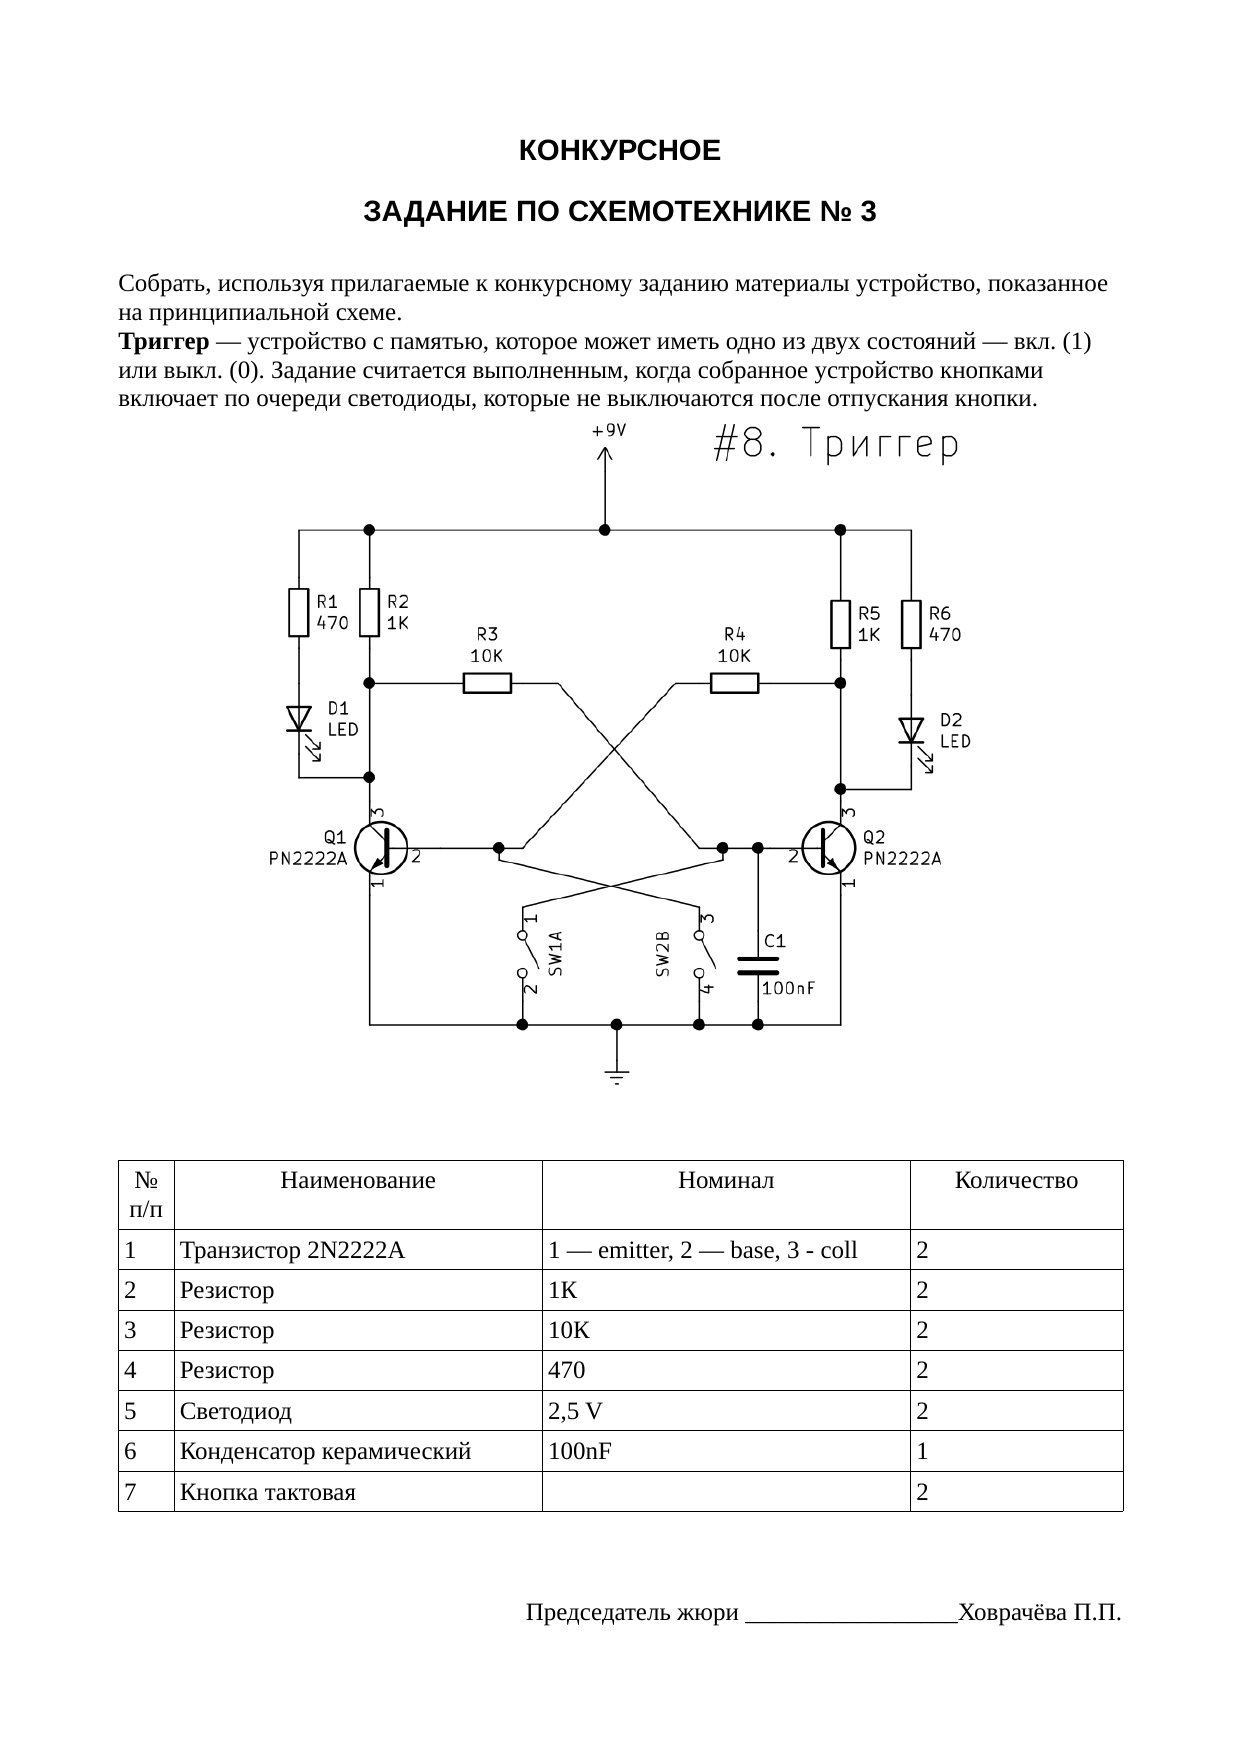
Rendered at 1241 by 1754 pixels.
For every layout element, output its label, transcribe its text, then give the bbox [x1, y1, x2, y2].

table_header Количество [911, 1161, 1123, 1229]
table_cell Кнопка тактовая [175, 1472, 542, 1511]
table_cell 10К [543, 1311, 910, 1350]
subtitle ЗАДАНИЕ ПО СХЕМОТЕХНИКЕ № 3 [118, 193, 1122, 227]
table_cell Резистор [175, 1270, 542, 1309]
table_header Номинал [543, 1161, 910, 1229]
table_cell 6 [119, 1431, 174, 1471]
text Триггер — устройство с памятью, которое может иметь одно из двух состояний — вкл. (1) или выкл. (0). Задание считается выполненным, когда собранное устройство кнопками включает по очереди светодиоды, которые не выключаются после отпускания кнопки. [118, 326, 1122, 412]
table_cell 2,5 V [543, 1391, 910, 1430]
table_cell 2 [911, 1472, 1123, 1511]
table_cell Светодиод [175, 1391, 542, 1430]
table_cell Конденсатор керамический [175, 1431, 542, 1471]
text Собрать, используя прилагаемые к конкурсному заданию материалы устройство, показанное на принципиальной схеме. [118, 268, 1122, 326]
table_cell 2 [911, 1351, 1123, 1390]
table_cell Резистор [175, 1311, 542, 1350]
table_cell 3 [119, 1311, 174, 1350]
table_cell 1К [543, 1270, 910, 1309]
subtitle КОНКУРСНОЕ [118, 133, 1122, 166]
table_header Наименование [175, 1161, 542, 1229]
table_cell 470 [543, 1351, 910, 1390]
table_cell 1 — emitter, 2 — base, 3 - coll [543, 1230, 910, 1269]
table_cell [543, 1472, 910, 1511]
table_cell 1 [911, 1431, 1123, 1471]
table_cell 1 [119, 1230, 174, 1269]
table_cell 7 [119, 1472, 174, 1511]
table_cell 5 [119, 1391, 174, 1430]
table_cell 2 [911, 1230, 1123, 1269]
table_cell 2 [119, 1270, 174, 1309]
table_header № п/п [119, 1161, 174, 1229]
table_cell Резистор [175, 1351, 542, 1390]
table_cell 2 [911, 1311, 1123, 1350]
table_cell 100nF [543, 1431, 910, 1471]
table_cell 4 [119, 1351, 174, 1390]
table_cell 2 [911, 1391, 1123, 1430]
text Председатель жюри _________________Ховрачёва П.П. [118, 1597, 1122, 1626]
table_cell Транзистор 2N2222A [175, 1230, 542, 1269]
table_cell 2 [911, 1270, 1123, 1309]
picture [265, 412, 975, 1088]
